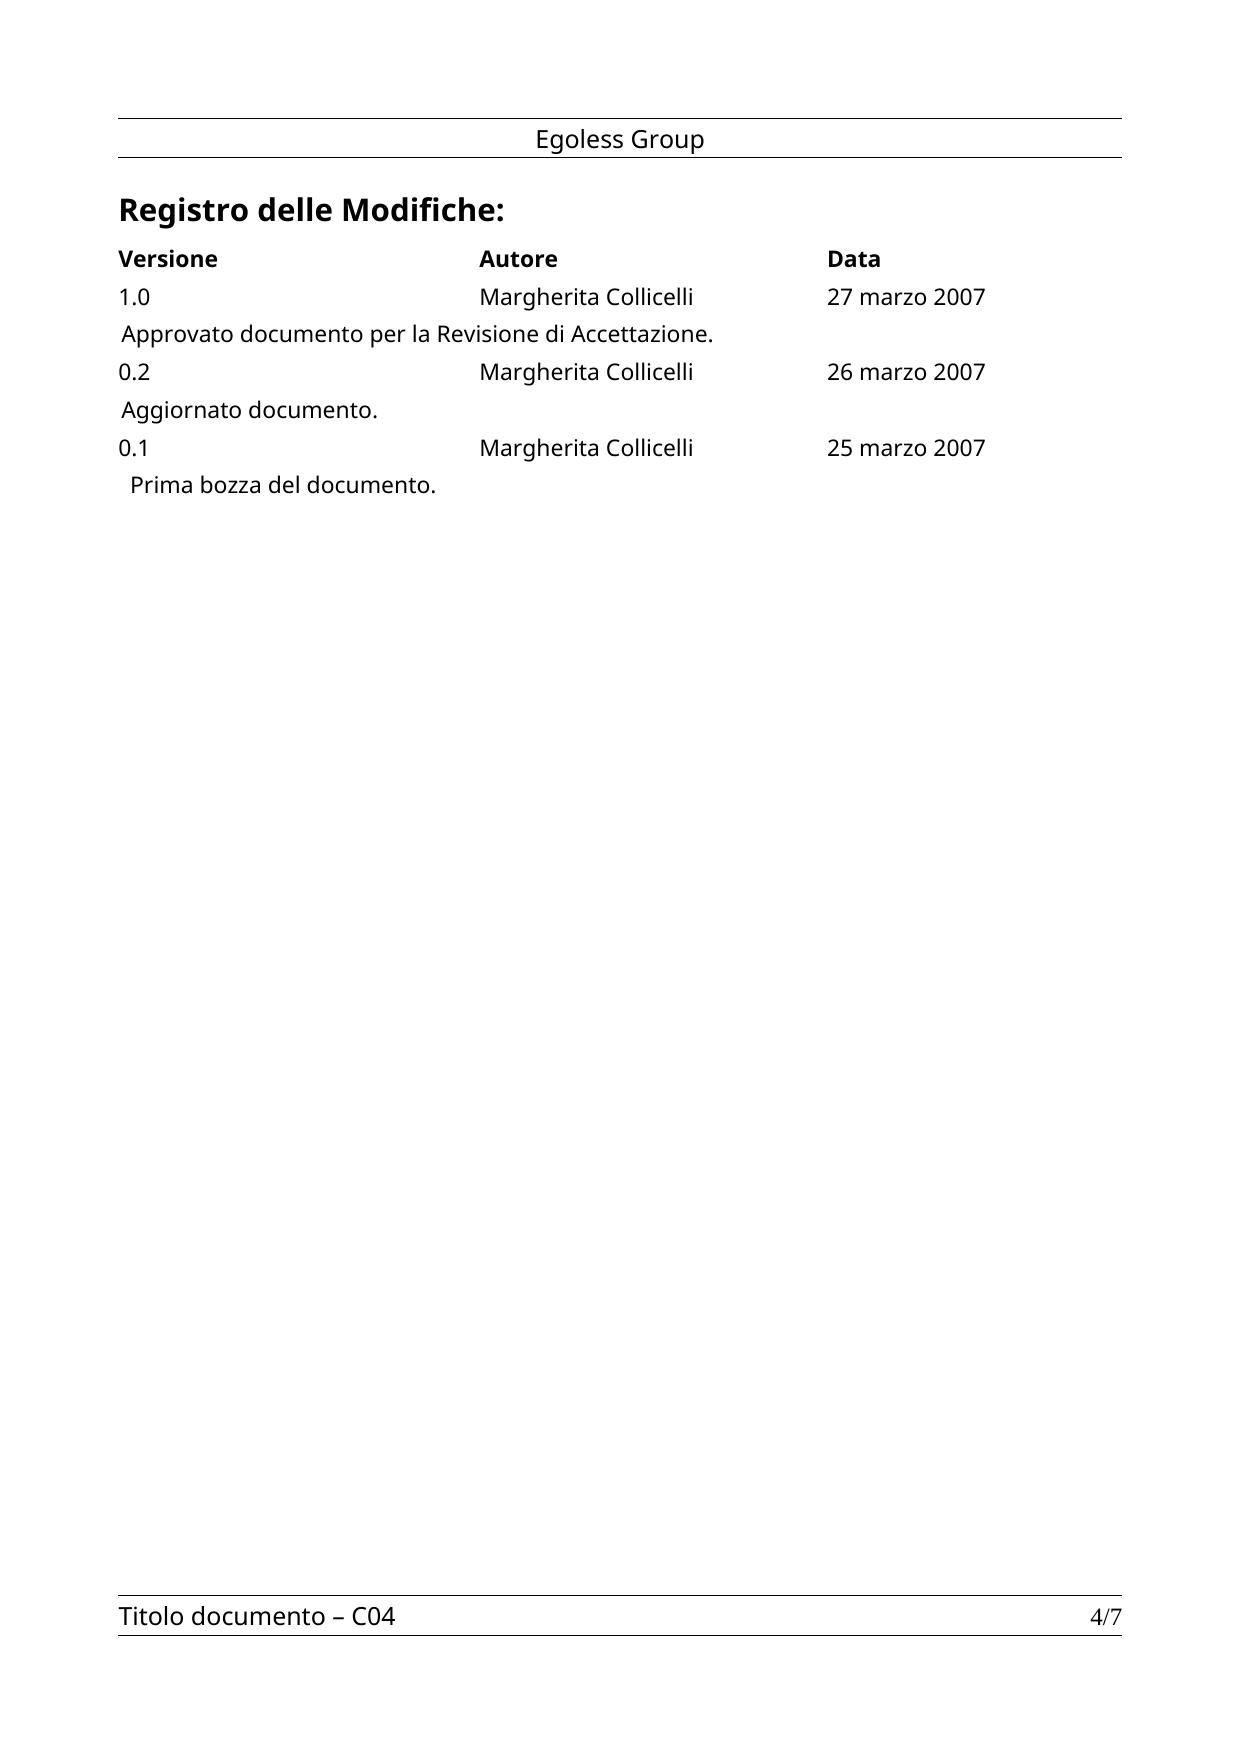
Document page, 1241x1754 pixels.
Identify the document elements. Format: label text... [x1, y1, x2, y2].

text 1.0 Margherita Collicelli 27 marzo 2007 [118, 281, 1122, 312]
list Approvato documento per la Revisione di Accettazione. [121, 318, 1122, 350]
text Versione Autore Data [118, 243, 1122, 274]
text Registro delle Modifiche: [118, 188, 1122, 231]
text 0.2 Margherita Collicelli 26 marzo 2007 [118, 356, 1122, 387]
text 0.1 Margherita Collicelli 25 marzo 2007 [118, 432, 1122, 463]
list Prima bozza del documento. [121, 469, 1122, 501]
list Aggiornato documento. [121, 394, 1122, 425]
